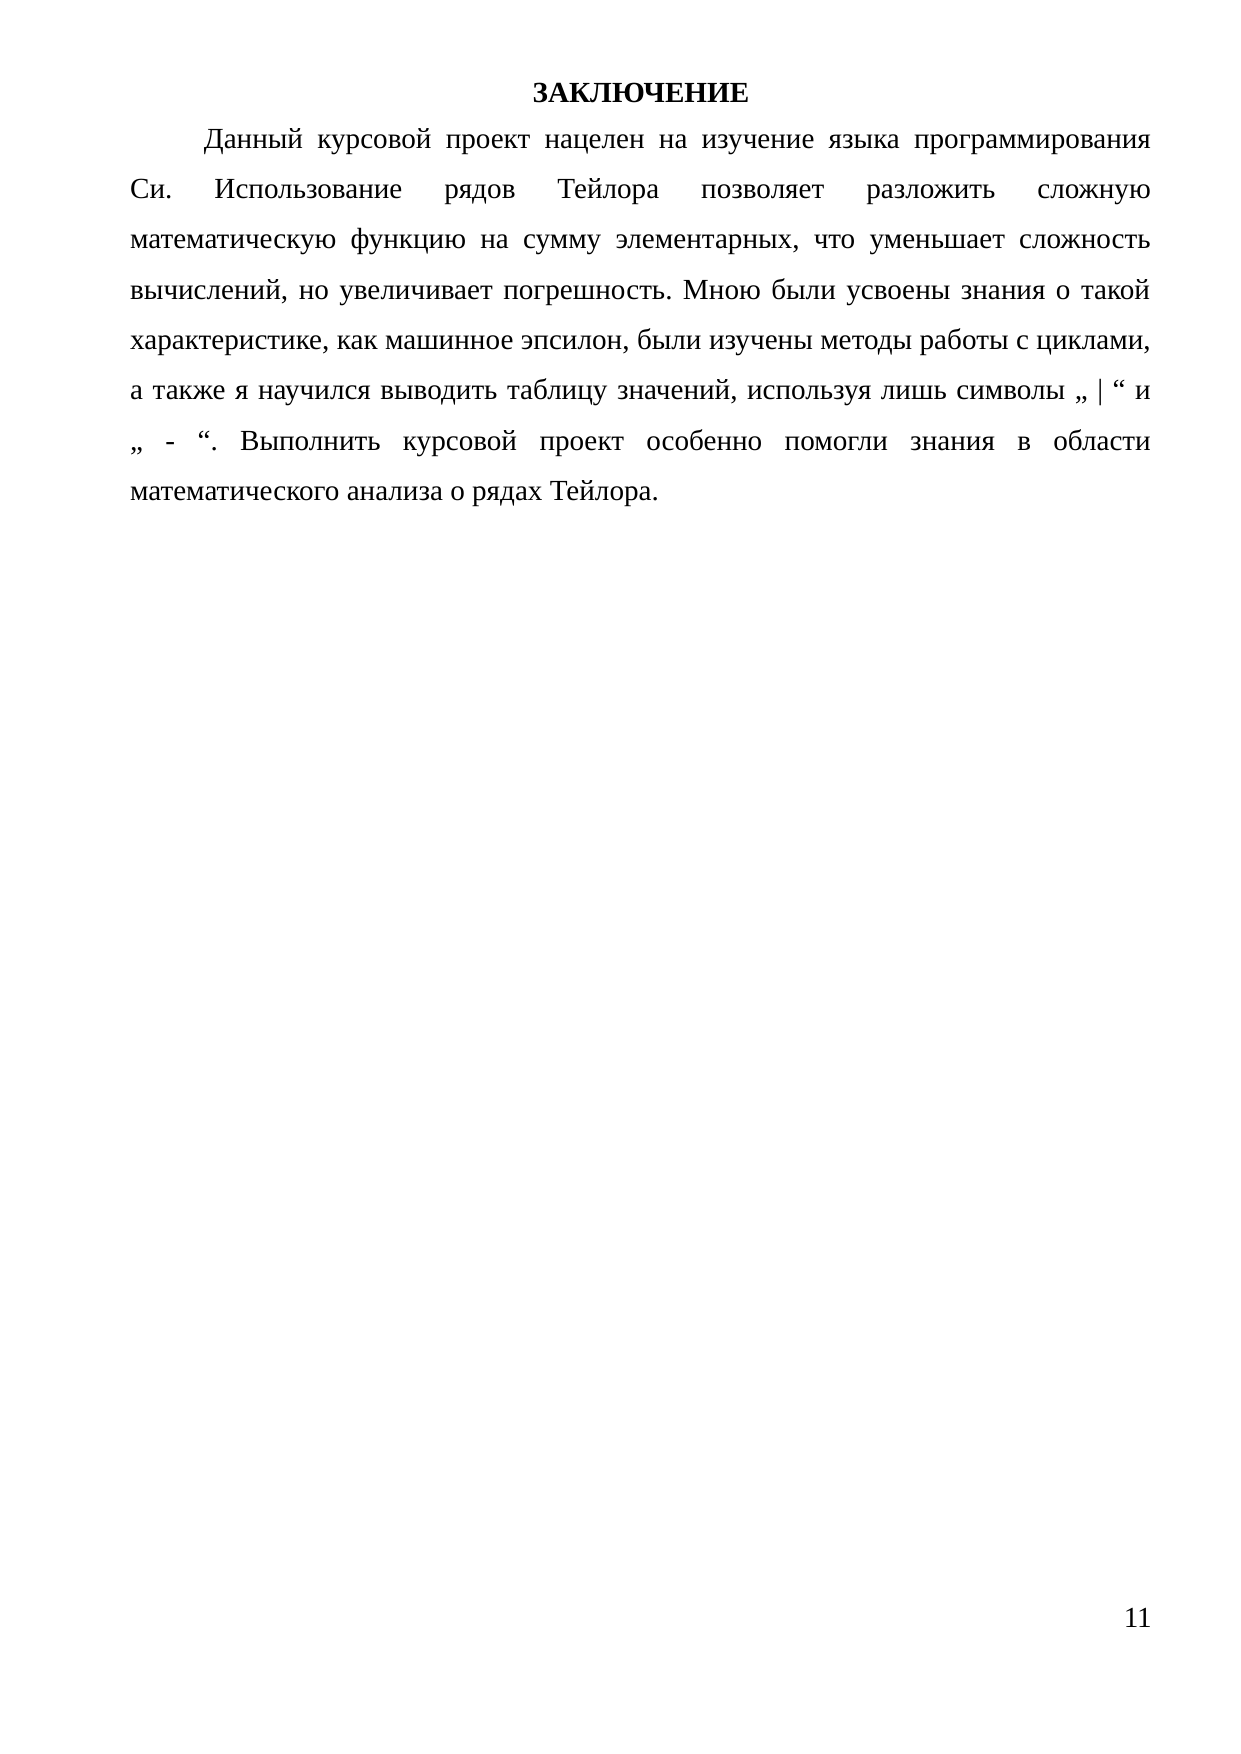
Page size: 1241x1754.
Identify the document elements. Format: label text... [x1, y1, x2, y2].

text Данный курсовой проект нацелен на изучение языка программирования Си. Использование рядов Тейлора позволяет разложить сложную математическую функцию на сумму элементарных, что уменьшает сложность вычислений, но увеличивает погрешность. Мною были усвоены знания о такой характеристике, как машинное эпсилон, были изучены методы работы с циклами, а также я научился выводить таблицу значений, используя лишь символы „ | “ и „ - “. Выполнить курсовой проект особенно помогли знания в области математического анализа о рядах Тейлора. [130, 121, 1152, 507]
subtitle заключение [130, 75, 1152, 108]
